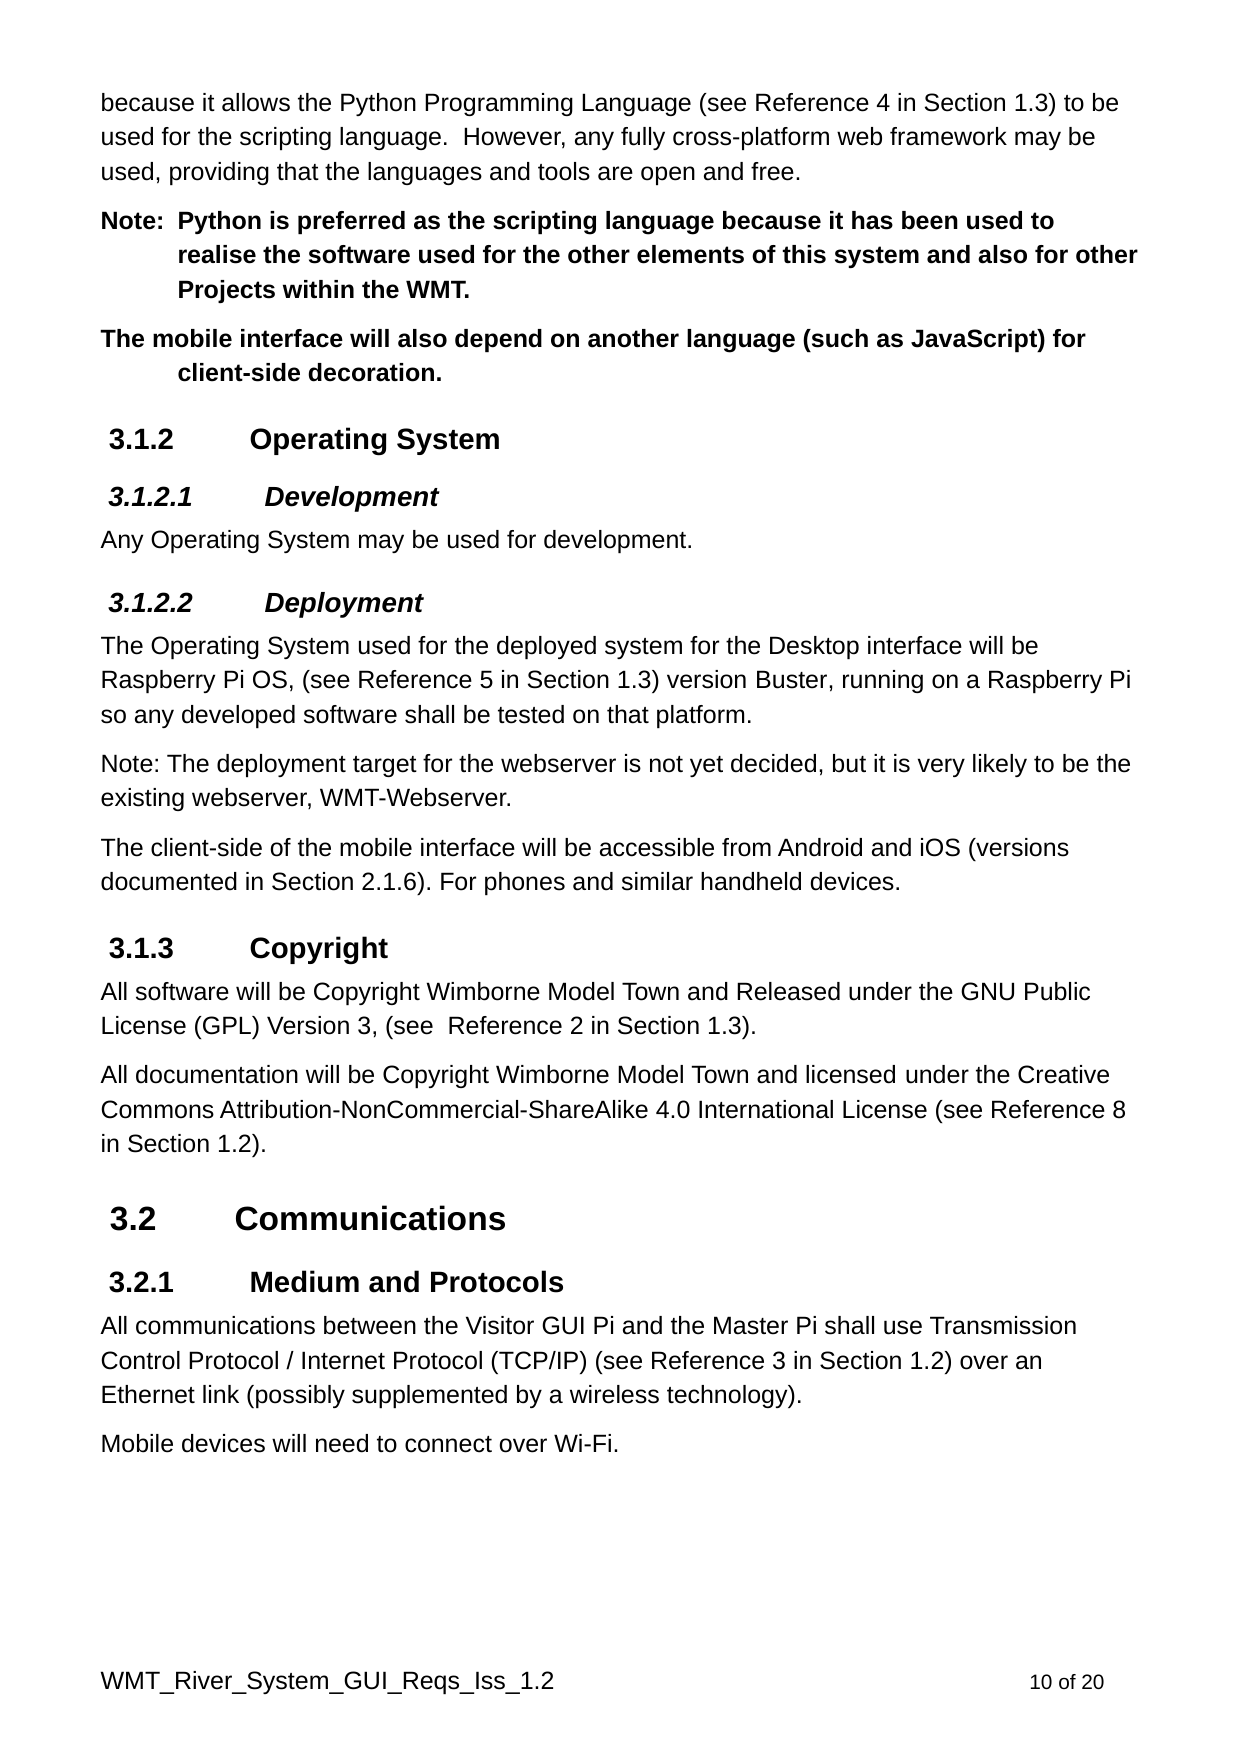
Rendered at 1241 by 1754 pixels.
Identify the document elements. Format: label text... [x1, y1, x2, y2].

text The client-side of the mobile interface will be accessible from Android and iOS (versions documented in Section 2.1.6). For phones and similar handheld devices. [100, 832, 1140, 896]
text The mobile interface will also depend on another language (such as JavaScript) for client-side decoration. [100, 324, 1140, 387]
text All software will be Copyright Wimborne Model Town and Released under the GNU Public License (GPL) Version 3, (see Reference 2 in Section 1.3). [100, 977, 1140, 1040]
text Note: The deployment target for the webserver is not yet decided, but it is very likely to be the existing webserver, WMT-Webserver. [100, 749, 1140, 812]
subtitle Medium and Protocols [100, 1265, 1140, 1299]
subtitle Operating System [100, 422, 1140, 456]
text Mobile devices will need to connect over Wi-Fi. [100, 1429, 1140, 1458]
text Any Operating System may be used for development. [100, 525, 1140, 554]
text All communications between the Visitor GUI Pi and the Master Pi shall use Transmission Control Protocol / Internet Protocol (TCP/IP) (see Reference 3 in Section 1.2) over an Ethernet link (possibly supplemented by a wireless technology). [100, 1311, 1140, 1409]
subtitle Development [100, 481, 1140, 512]
subtitle Copyright [100, 931, 1140, 964]
text Note: Python is preferred as the scripting language because it has been used to realise the software used for the other elements of this system and also for other Projects within the WMT. [100, 206, 1140, 303]
text All documentation will be Copyright Wimborne Model Town and licensed under the Creative Commons Attribution-NonCommercial-ShareAlike 4.0 International License (see Reference 8 in Section 1.2). [100, 1060, 1140, 1158]
text because it allows the Python Programming Language (see Reference 4 in Section 1.3) to be used for the scripting language. However, any fully cross-platform web framework may be used, providing that the languages and tools are open and free. [100, 88, 1140, 185]
subtitle Communications [100, 1199, 1140, 1238]
text The Operating System used for the deployed system for the Desktop interface will be Raspberry Pi OS, (see Reference 5 in Section 1.3) version Buster, running on a Raspberry Pi so any developed software shall be tested on that platform. [100, 631, 1140, 729]
subtitle Deployment [100, 587, 1140, 618]
